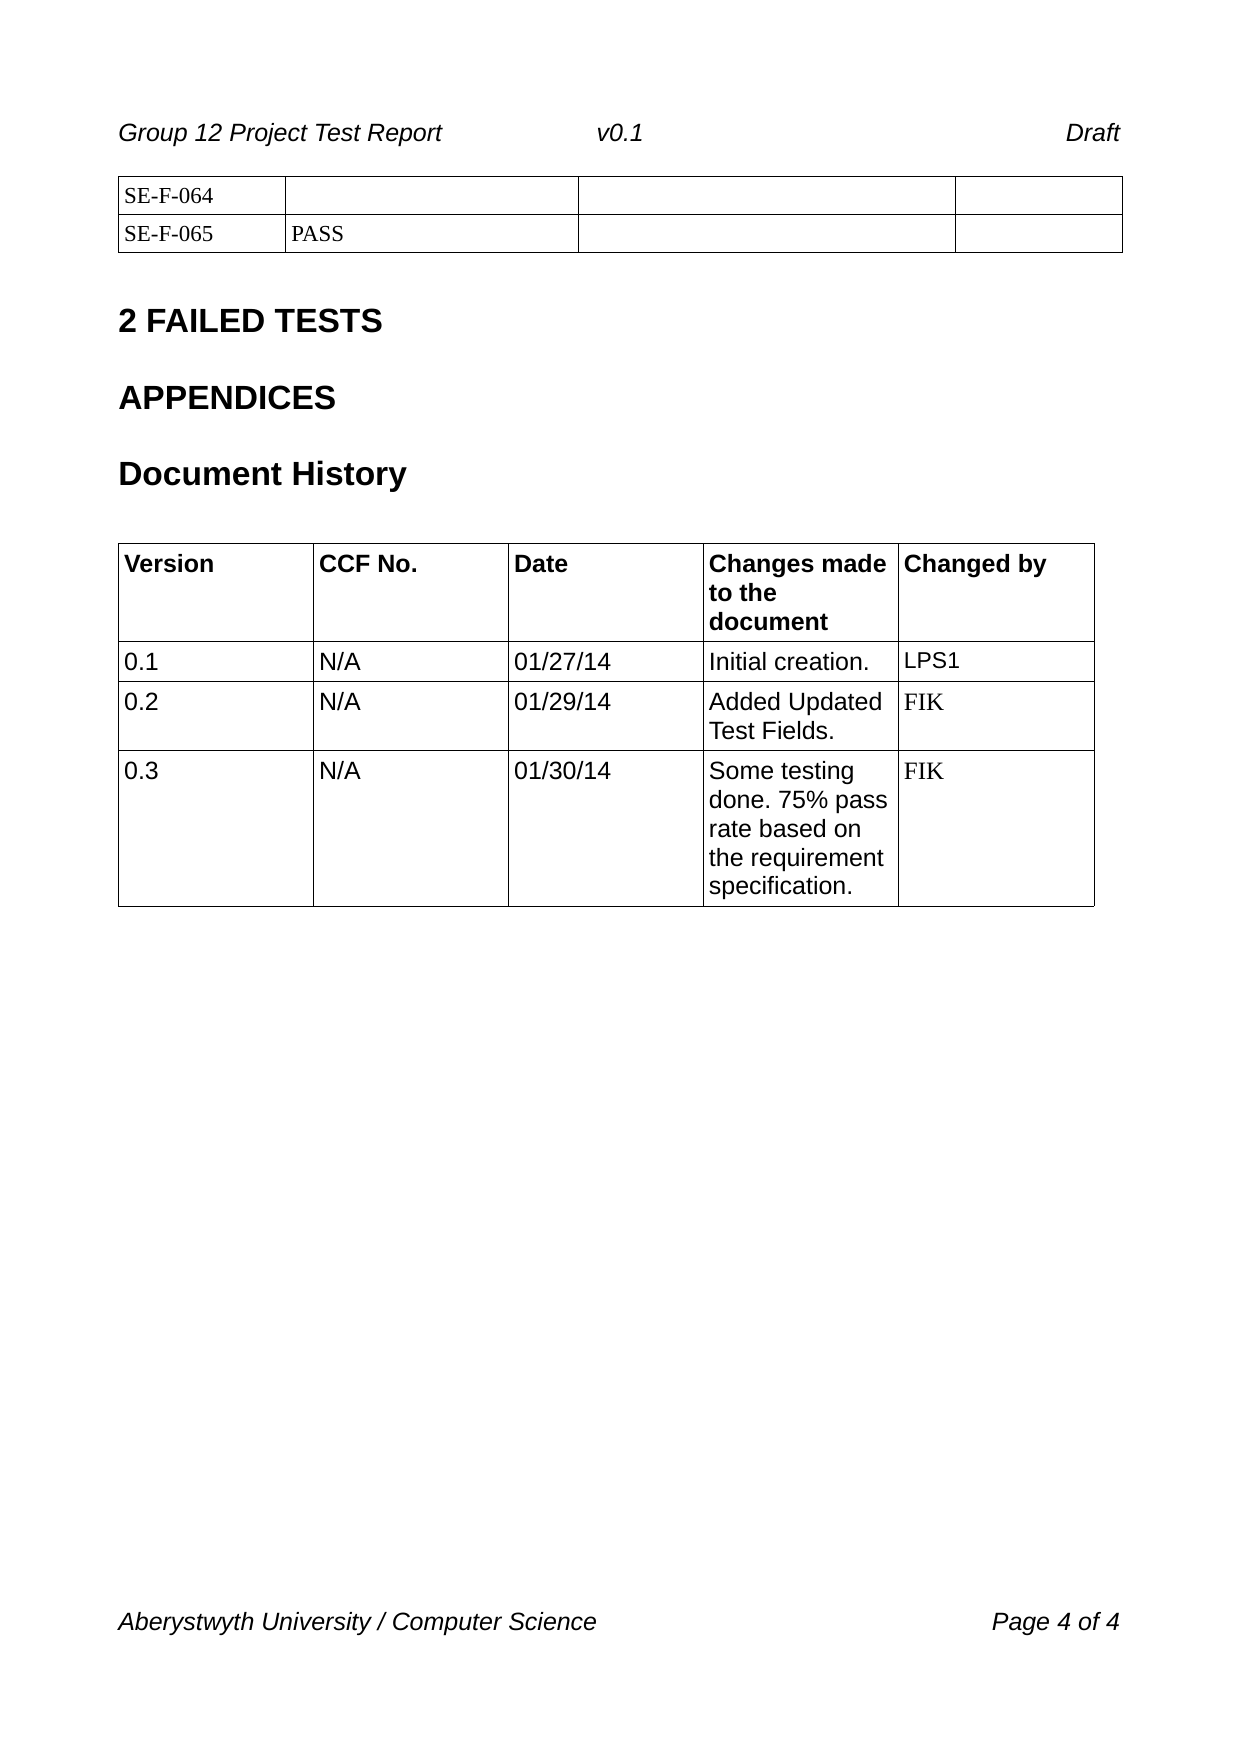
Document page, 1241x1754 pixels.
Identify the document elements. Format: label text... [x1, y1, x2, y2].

table_cell 30/01/14 [509, 751, 703, 906]
table_cell PASS [286, 215, 578, 252]
table_cell [286, 177, 578, 214]
table_cell [956, 177, 1122, 214]
table_header Changes made to the document [704, 544, 898, 641]
table_header Date [509, 544, 703, 641]
table_cell N/A [314, 642, 508, 681]
table_header CCF No. [314, 544, 508, 641]
table_header Changed by [899, 544, 1094, 641]
table_cell FIK [899, 682, 1094, 750]
table_cell LPS1 [899, 642, 1094, 681]
table_cell [579, 215, 955, 252]
table_cell Added Updated Test Fields. [704, 682, 898, 750]
table_cell 0.3 [119, 751, 313, 906]
subtitle APPENDICES [118, 377, 1122, 416]
subtitle Document History [118, 454, 1122, 492]
table_cell 27/01/14 [509, 642, 703, 681]
table_cell FIK [899, 751, 1094, 906]
table_cell [579, 177, 955, 214]
table_cell N/A [314, 751, 508, 906]
table_cell SE-F-064 [119, 177, 285, 214]
table_cell Initial creation. [704, 642, 898, 681]
table_cell 0.1 [119, 642, 313, 681]
table_cell [956, 215, 1122, 252]
subtitle 2 FAILED TESTS [118, 301, 1122, 340]
table_cell 0.2 [119, 682, 313, 750]
table_cell 29/01/14 [509, 682, 703, 750]
table_header Version [119, 544, 313, 641]
table_cell Some testing done. 75% pass rate based on the requirement specification. [704, 751, 898, 906]
table_cell SE-F-065 [119, 215, 285, 252]
table_cell N/A [314, 682, 508, 750]
